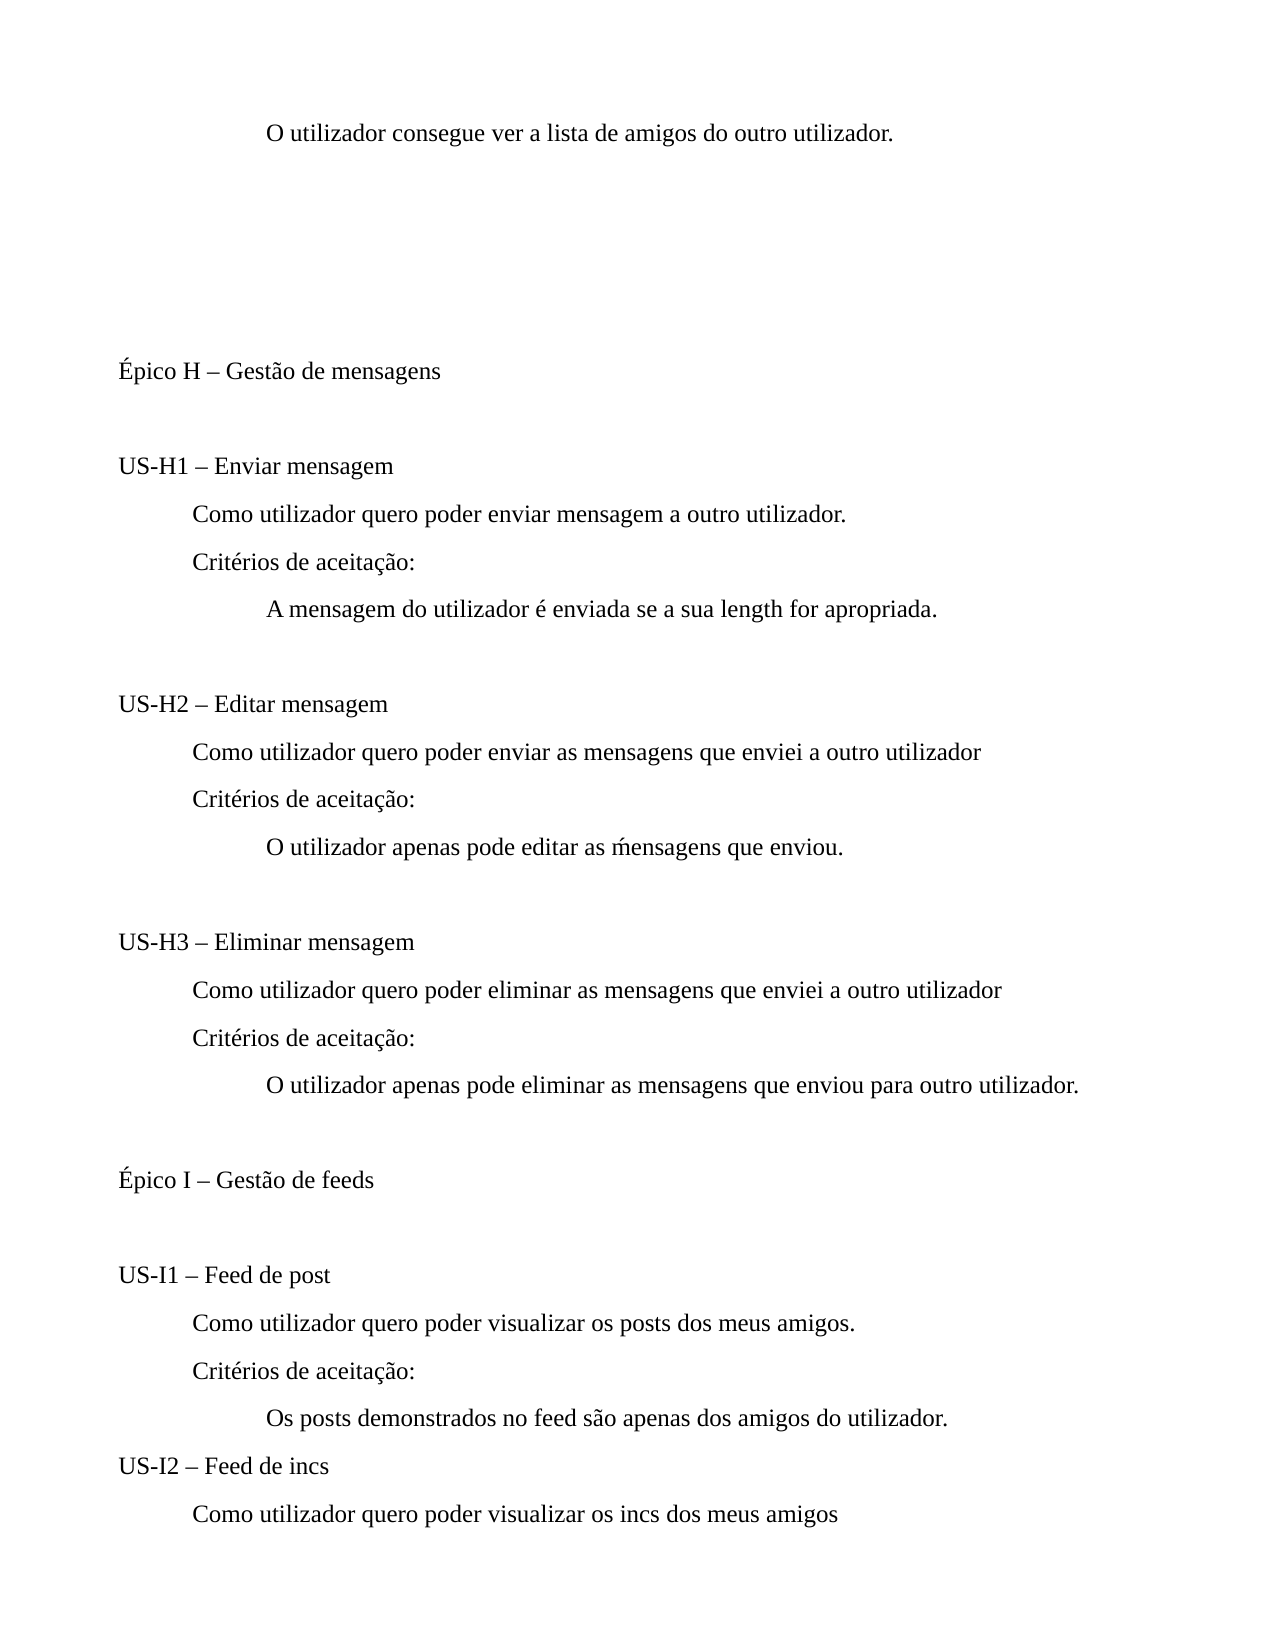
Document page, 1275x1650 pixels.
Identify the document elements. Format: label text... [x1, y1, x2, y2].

text Critérios de aceitação: [118, 1023, 1157, 1051]
text Critérios de aceitação: [118, 547, 1157, 575]
text Critérios de aceitação: [118, 784, 1157, 813]
text Como utilizador quero poder visualizar os incs dos meus amigos [118, 1499, 1157, 1527]
text Como utilizador quero poder enviar mensagem a outro utilizador. [118, 499, 1157, 528]
text O utilizador apenas pode eliminar as mensagens que enviou para outro utilizador. [118, 1070, 1157, 1099]
text Épico I – Gestão de feeds [118, 1165, 1157, 1194]
text Como utilizador quero poder visualizar os posts dos meus amigos. [118, 1308, 1157, 1337]
text Épico H – Gestão de mensagens [118, 356, 1157, 385]
text US-I1 – Feed de post [118, 1261, 1157, 1289]
text O utilizador apenas pode editar as ḿensagens que enviou. [118, 832, 1157, 861]
text Os posts demonstrados no feed são apenas dos amigos do utilizador. [118, 1403, 1157, 1432]
text Como utilizador quero poder eliminar as mensagens que enviei a outro utilizador [118, 975, 1157, 1004]
text US-I2 – Feed de incs [118, 1451, 1157, 1480]
text Critérios de aceitação: [118, 1356, 1157, 1384]
text US-H3 – Eliminar mensagem [118, 927, 1157, 956]
text Como utilizador quero poder enviar as mensagens que enviei a outro utilizador [118, 737, 1157, 766]
text O utilizador consegue ver a lista de amigos do outro utilizador. [118, 118, 1157, 147]
text A mensagem do utilizador é enviada se a sua length for apropriada. [118, 594, 1157, 623]
text US-H2 – Editar mensagem [118, 689, 1157, 718]
text US-H1 – Enviar mensagem [118, 451, 1157, 480]
